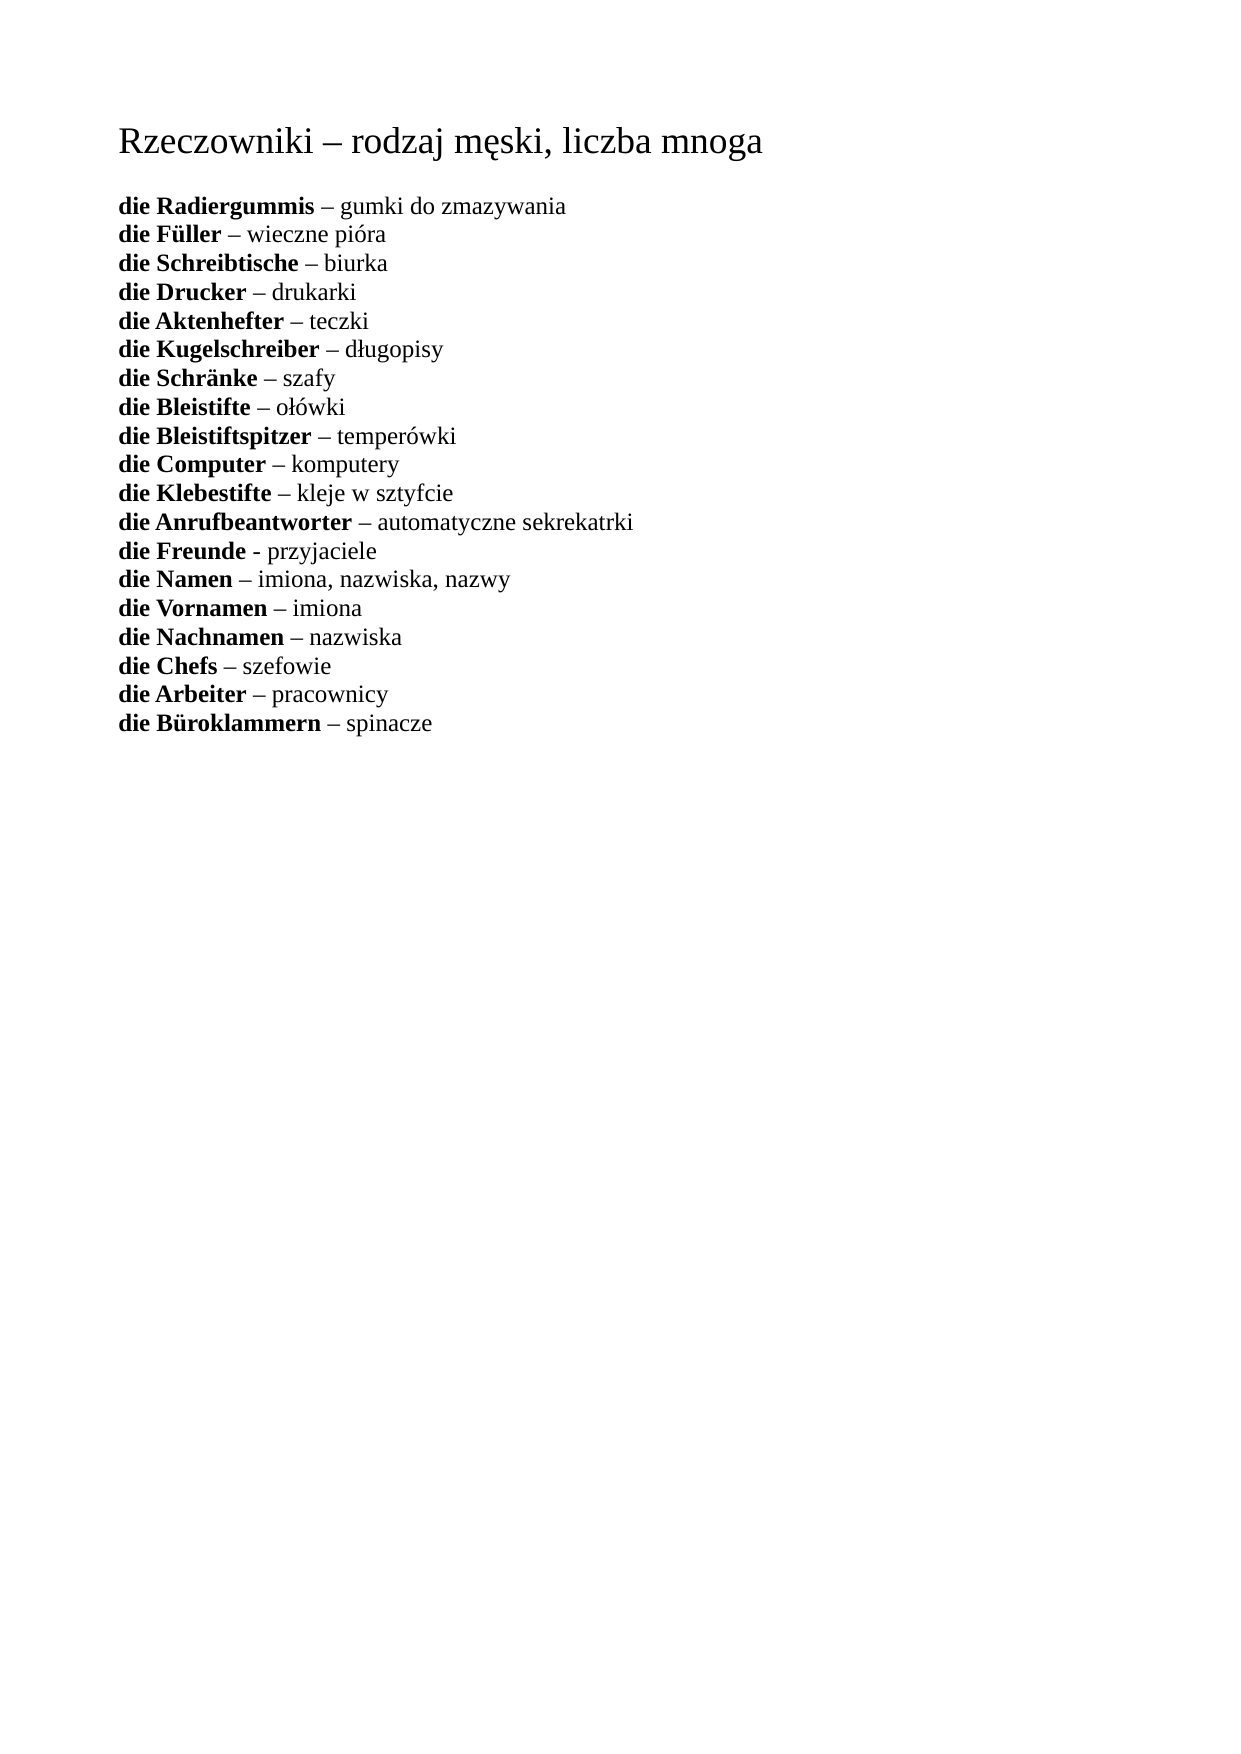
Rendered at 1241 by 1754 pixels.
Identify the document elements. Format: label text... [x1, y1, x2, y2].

text die Nachnamen – nazwiska [118, 622, 1122, 651]
text die Anrufbeantworter – automatyczne sekrekatrki [118, 507, 1122, 536]
text die Namen – imiona, nazwiska, nazwy [118, 564, 1122, 593]
text die Schreibtische – biurka [118, 248, 1122, 277]
text die Bleistiftspitzer – temperówki [118, 421, 1122, 449]
text die Vornamen – imiona [118, 593, 1122, 622]
text die Freunde - przyjaciele [118, 536, 1122, 564]
text die Drucker – drukarki [118, 277, 1122, 306]
text die Kugelschreiber – długopisy [118, 334, 1122, 363]
text die Computer – komputery [118, 449, 1122, 478]
text die Arbeiter – pracownicy [118, 679, 1122, 708]
text die Chefs – szefowie [118, 651, 1122, 679]
text die Büroklammern – spinacze [118, 708, 1122, 737]
text die Schränke – szafy [118, 363, 1122, 392]
text die Radiergummis – gumki do zmazywania [118, 191, 1122, 219]
text die Füller – wieczne pióra [118, 219, 1122, 248]
text die Klebestifte – kleje w sztyfcie [118, 478, 1122, 507]
text die Bleistifte – ołówki [118, 392, 1122, 421]
text die Aktenhefter – teczki [118, 306, 1122, 334]
